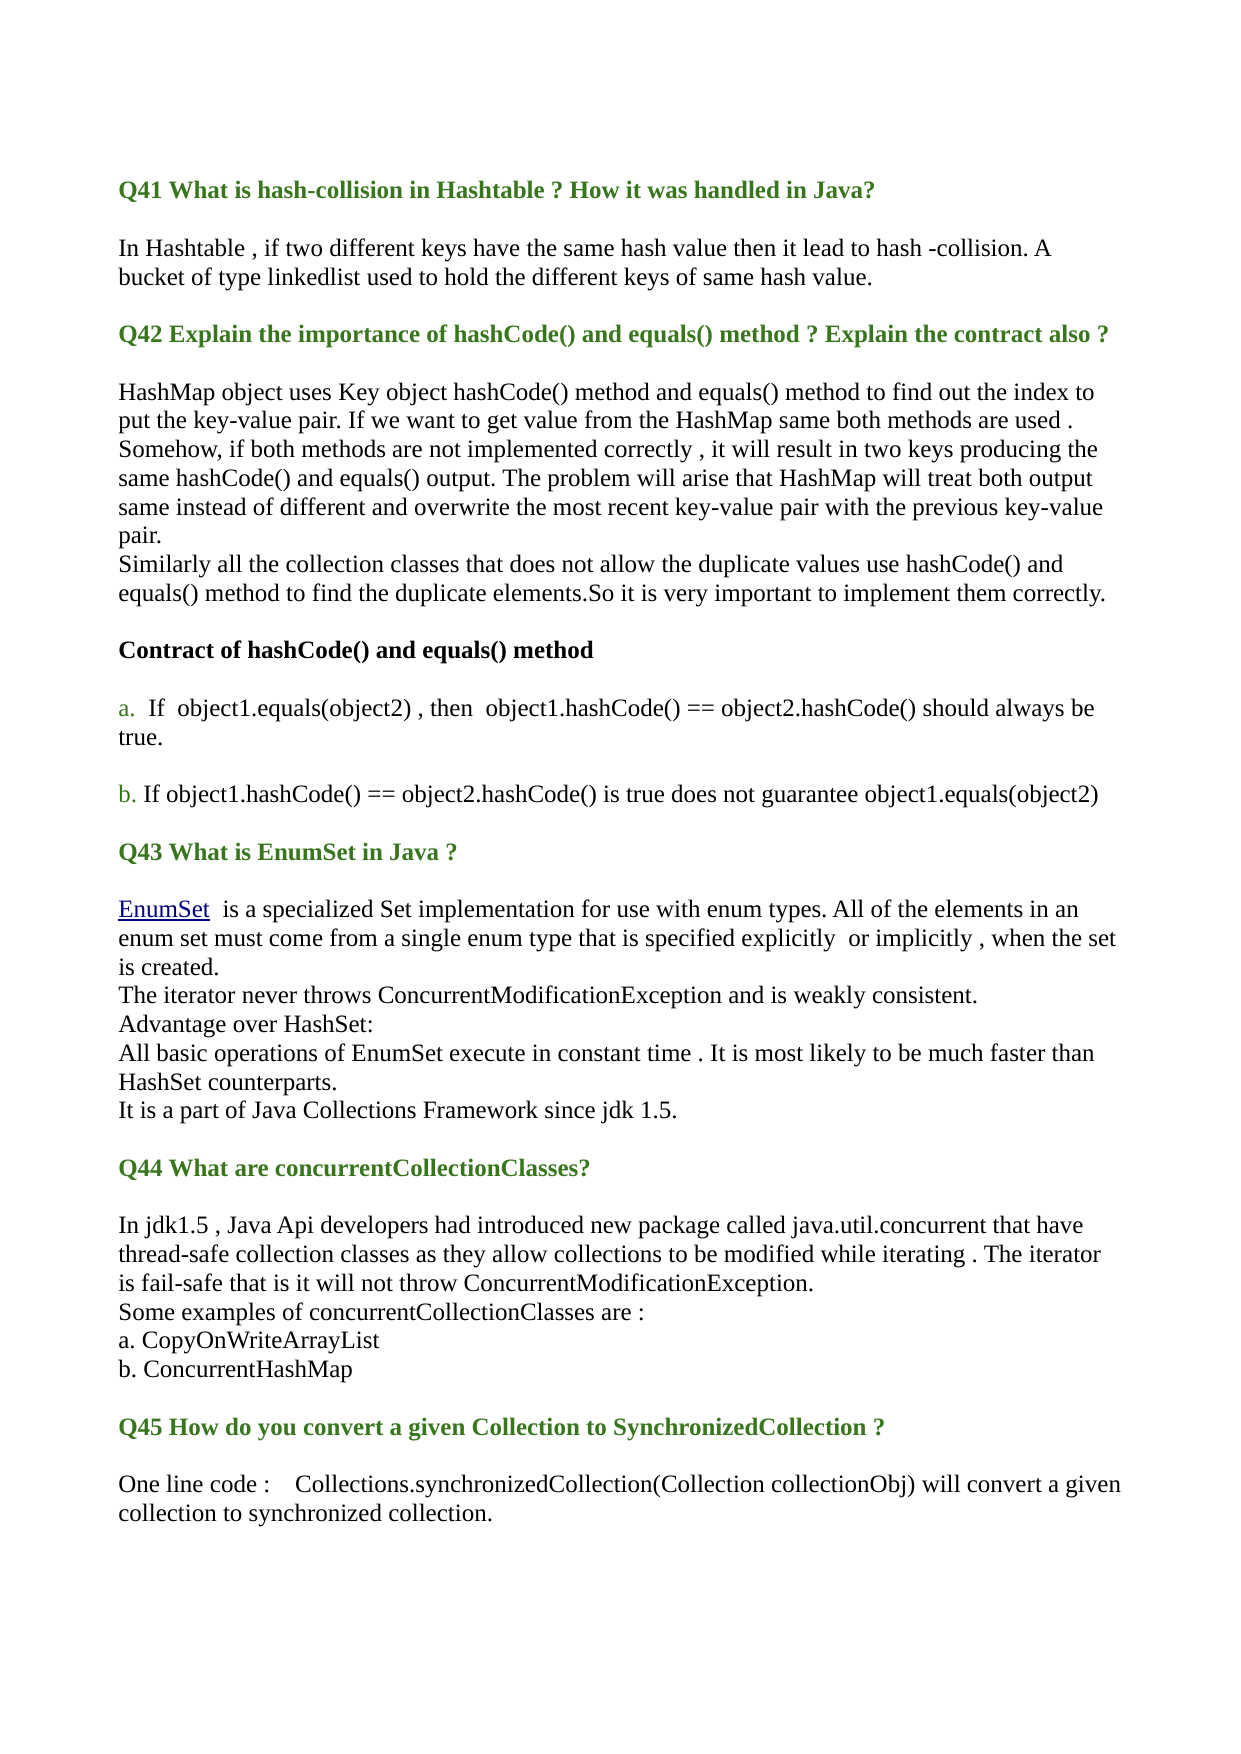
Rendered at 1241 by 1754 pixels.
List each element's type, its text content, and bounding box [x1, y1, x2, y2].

text Q41 What is hash-collision in Hashtable ? How it was handled in Java? In Hashtable , if two different keys have the same hash value then it lead to hash -collision. A bucket of type linkedlist used to hold the different keys of same hash value. Q42 Explain the importance of hashCode() and equals() method ? Explain the contract also ? HashMap object uses Key object hashCode() method and equals() method to find out the index to put the key-value pair. If we want to get value from the HashMap same both methods are used . Somehow, if both methods are not implemented correctly , it will result in two keys producing the same hashCode() and equals() output. The problem will arise that HashMap will treat both output same instead of different and overwrite the most recent key-value pair with the previous key-value pair. Similarly all the collection classes that does not allow the duplicate values use hashCode() and equals() method to find the duplicate elements.So it is very important to implement them correctly. Contract of hashCode() and equals() method a. If object1.equals(object2) , then object1.hashCode() == object2.hashCode() should always be true. b. If object1.hashCode() == object2.hashCode() is true does not guarantee object1.equals(object2) Q43 What is EnumSet in Java ? EnumSet is a specialized Set implementation for use with enum types. All of the elements in an enum set must come from a single enum type that is specified explicitly or implicitly , when the set is created. The iterator never throws ConcurrentModificationException and is weakly consistent. Advantage over HashSet: All basic operations of EnumSet execute in constant time . It is most likely to be much faster than HashSet counterparts. It is a part of Java Collections Framework since jdk 1.5. Q44 What are concurrentCollectionClasses? In jdk1.5 , Java Api developers had introduced new package called java.util.concurrent that have thread-safe collection classes as they allow collections to be modified while iterating . The iterator is fail-safe that is it will not throw ConcurrentModificationException. Some examples of concurrentCollectionClasses are : a. CopyOnWriteArrayList b. ConcurrentHashMap Q45 How do you convert a given Collection to SynchronizedCollection ? One line code : Collections.synchronizedCollection(Collection collectionObj) will convert a given collection to synchronized collection. [118, 176, 1122, 1527]
text [118, 1556, 1122, 1613]
